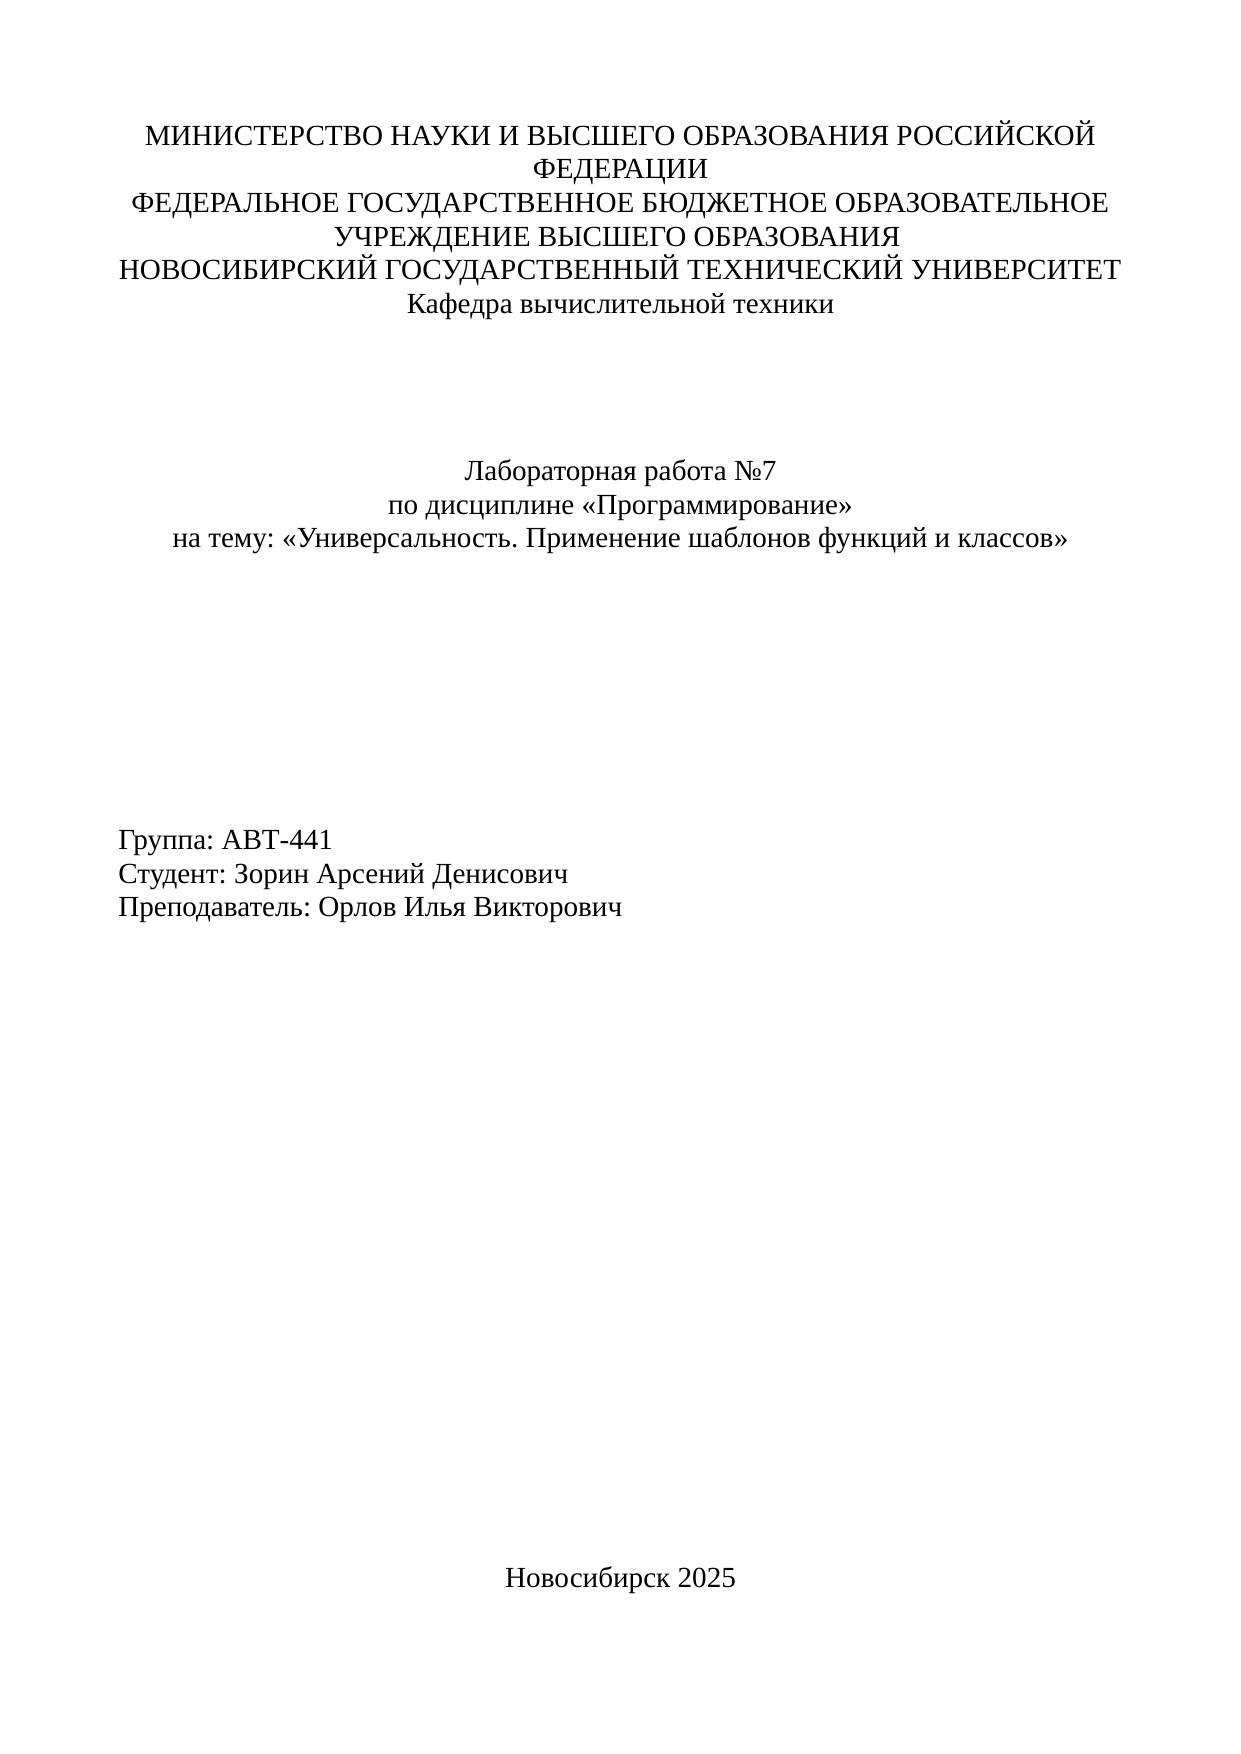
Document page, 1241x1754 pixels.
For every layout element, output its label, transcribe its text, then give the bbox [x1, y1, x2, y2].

text Лабораторная работа №7 [118, 453, 1122, 487]
text на тему: «Универсальность. Применение шаблонов функций и классов» [118, 521, 1122, 554]
text ФЕДЕРАЛЬНОЕ ГОСУДАРСТВЕННОЕ БЮДЖЕТНОЕ ОБРАЗОВАТЕЛЬНОЕ УЧРЕЖДЕНИЕ ВЫСШЕГО ОБРАЗОВАНИЯ [118, 185, 1122, 252]
text Студент: Зорин Арсений Денисович [118, 856, 1122, 889]
text по дисциплине «Программирование» [118, 487, 1122, 521]
text МИНИСТЕРСТВО НАУКИ И ВЫСШЕГО ОБРАЗОВАНИЯ РОССИЙСКОЙ ФЕДЕРАЦИИ [118, 118, 1122, 185]
text НОВОСИБИРСКИЙ ГОСУДАРСТВЕННЫЙ ТЕХНИЧЕСКИЙ УНИВЕРСИТЕТ [118, 252, 1122, 286]
text Кафедра вычислительной техники [118, 286, 1122, 319]
text Преподаватель: Орлов Илья Викторович [118, 889, 1122, 923]
text Группа: АВТ-441 [118, 822, 1122, 856]
text Новосибирск 2025 [118, 1560, 1122, 1594]
